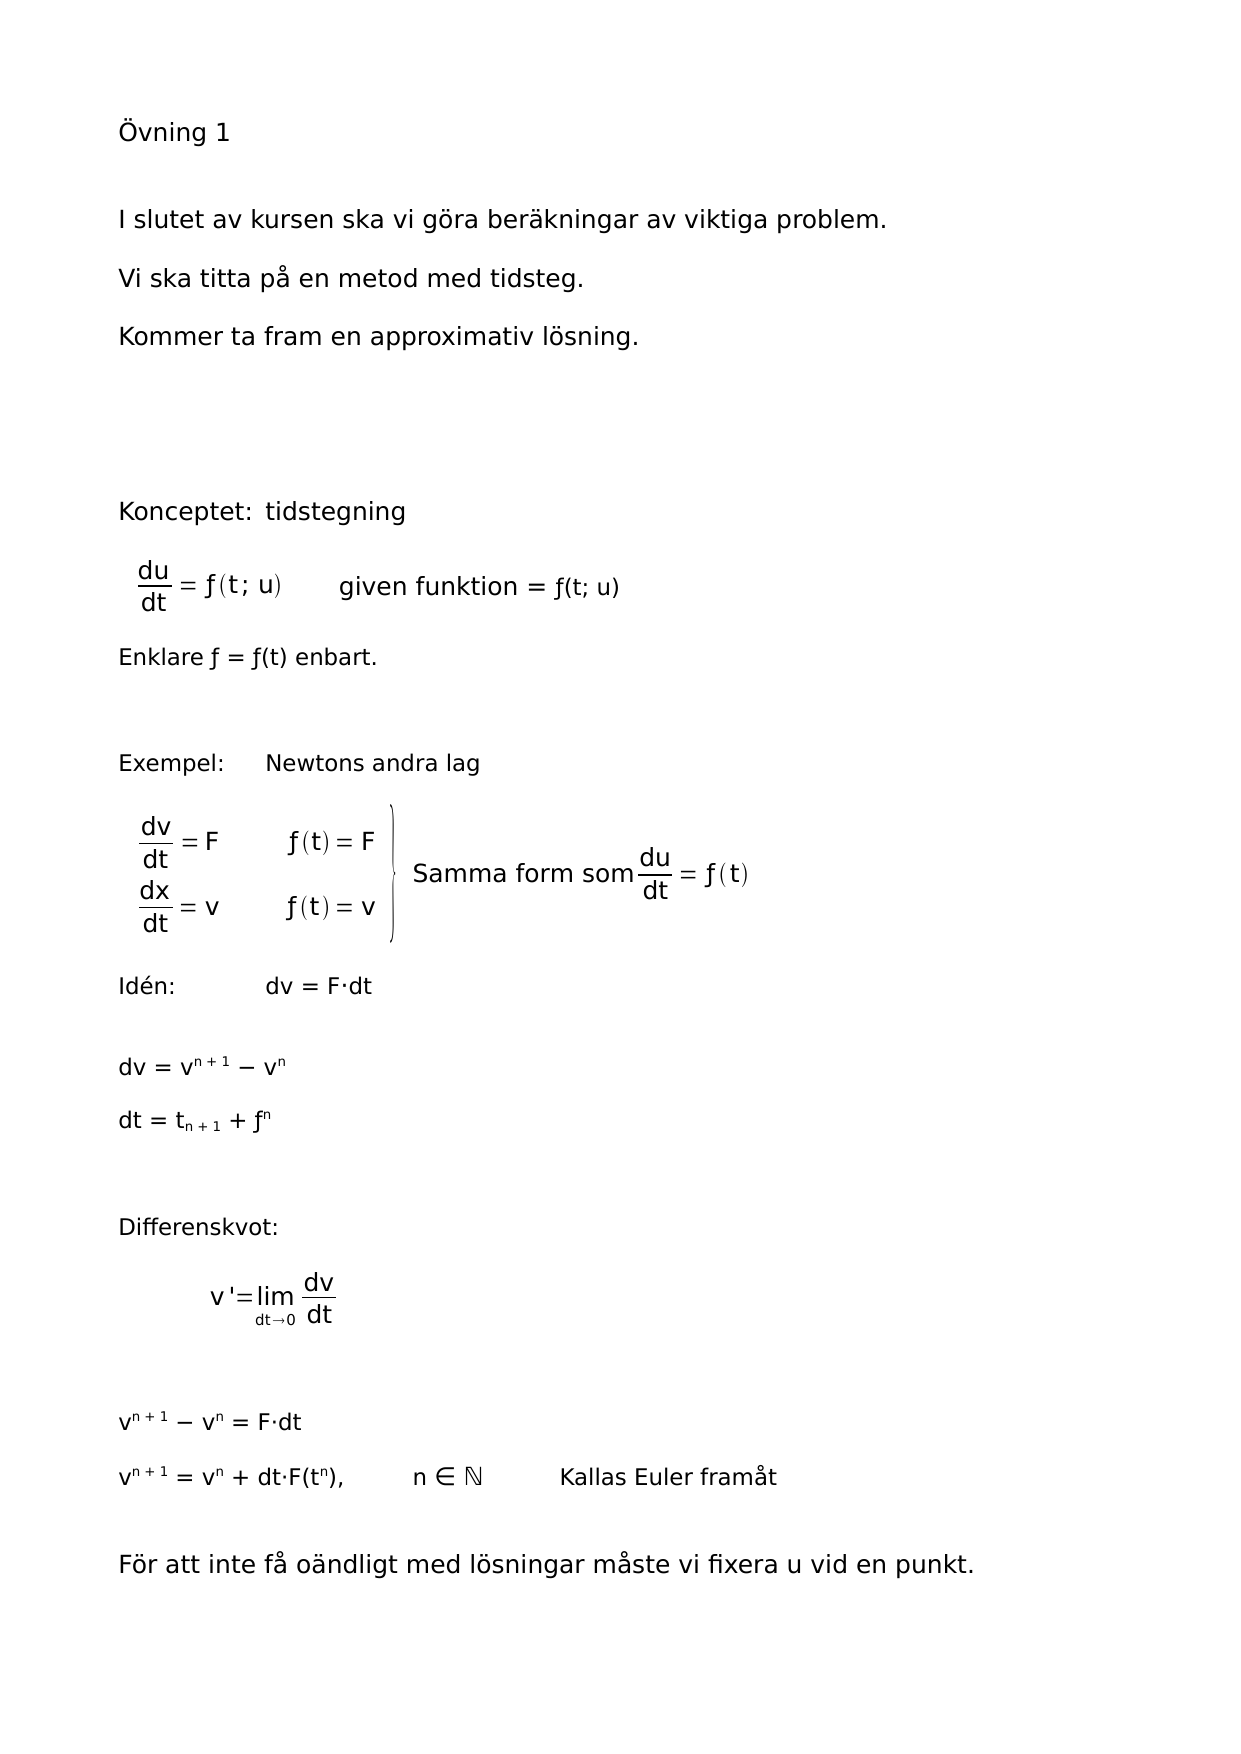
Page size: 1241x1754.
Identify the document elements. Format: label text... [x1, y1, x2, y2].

text Kommer ta fram en approximativ lösning. [118, 322, 1122, 351]
text Enklare ƒ = ƒ(t) enbart. [118, 644, 1122, 671]
text Övning 1 [118, 118, 1122, 147]
text Differenskvot: [118, 1214, 1122, 1241]
text Vi ska titta på en metod med tidsteg. [118, 264, 1122, 293]
text Exempel: Newtons andra lag [118, 751, 1122, 777]
text Konceptet: tidstegning [118, 497, 1122, 526]
text I slutet av kursen ska vi göra beräkningar av viktiga problem. [118, 206, 1122, 235]
text Idén: dv = F·dt [118, 972, 1122, 1001]
text given funktion = ƒ(t; u) [118, 556, 1122, 617]
text vn + 1 = vn + dt⋅F(tn), n ∈ ℕ Kallas Euler framåt [118, 1462, 1122, 1492]
text dv = vn + 1 − vn [118, 1054, 1122, 1081]
text För att inte få oändligt med lösningar måste vi fixera u vid en punkt. [118, 1550, 1122, 1579]
text dt = tn + 1 + ƒn [118, 1107, 1122, 1134]
text vn + 1 − vn = F⋅dt [118, 1409, 1122, 1436]
